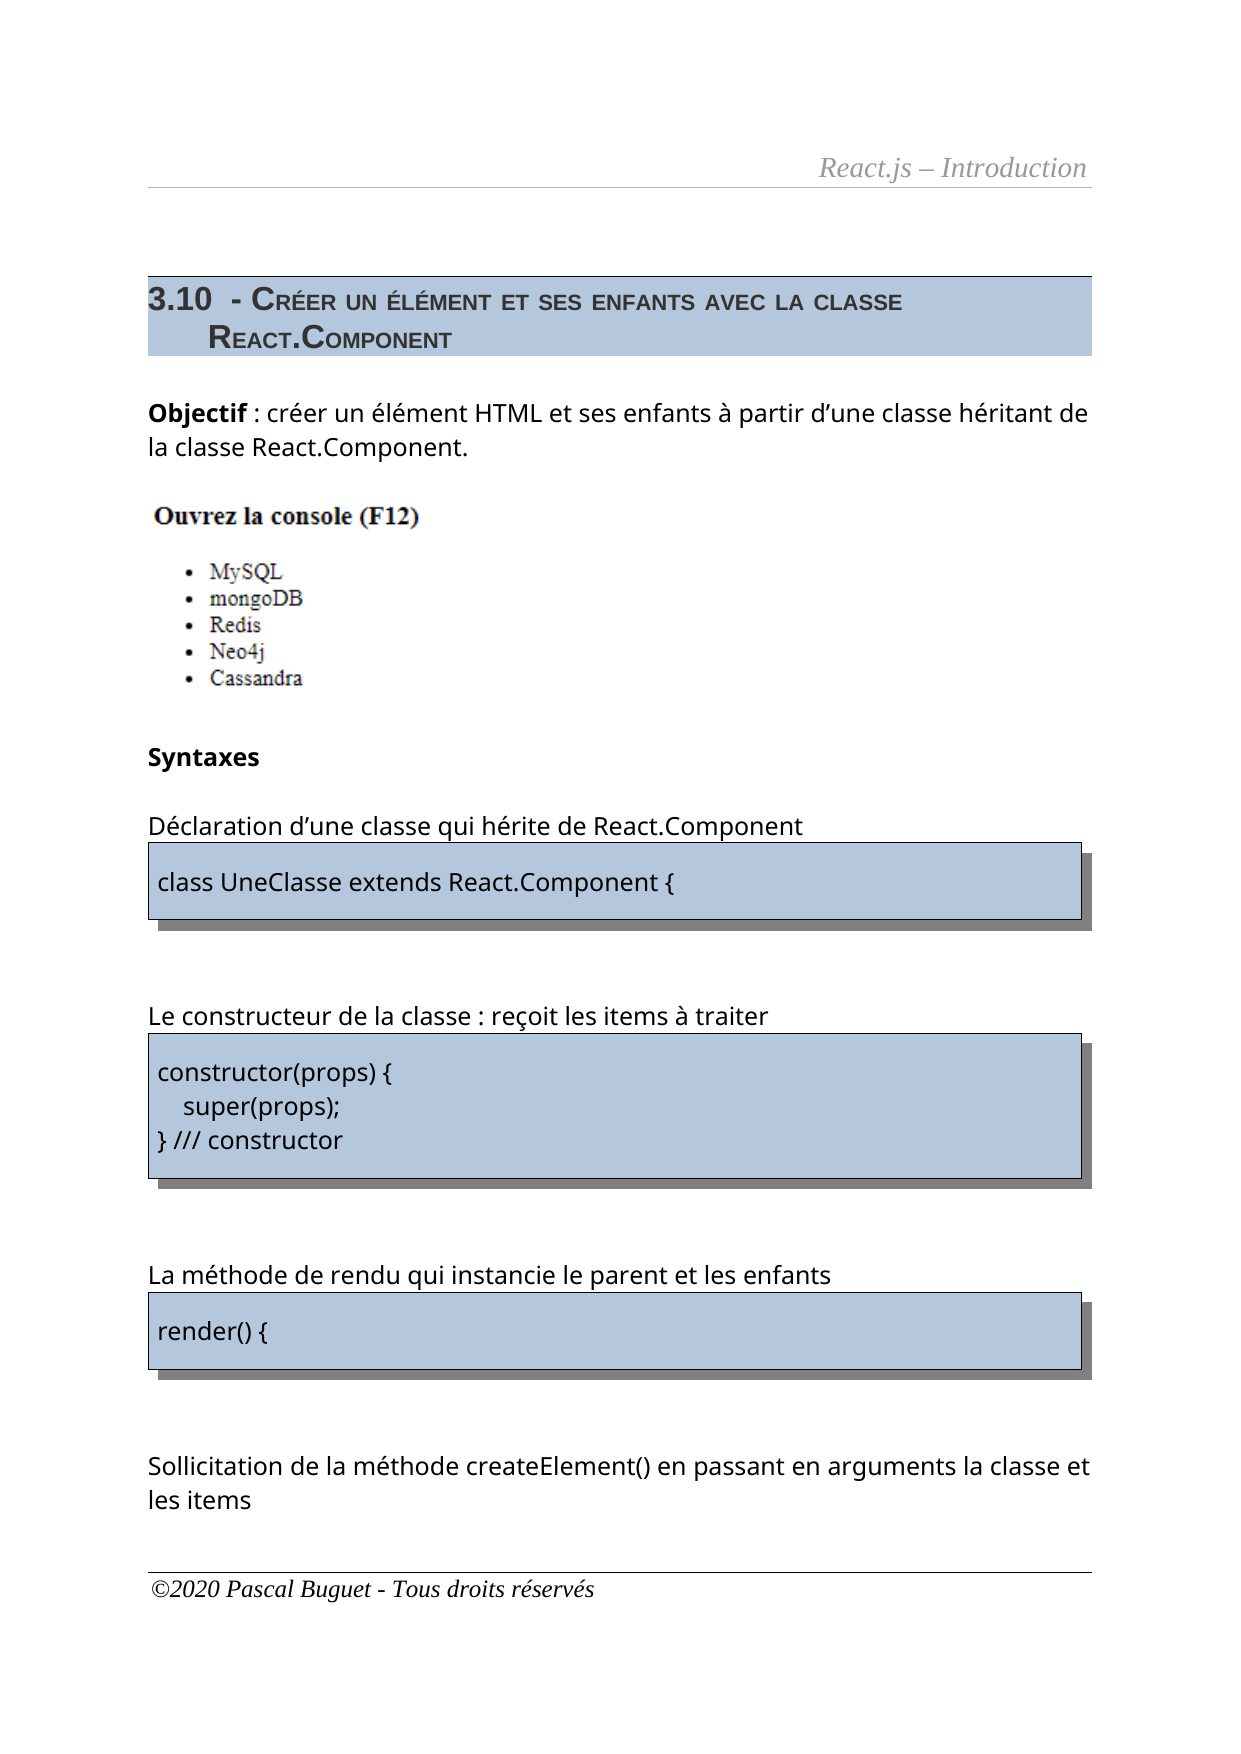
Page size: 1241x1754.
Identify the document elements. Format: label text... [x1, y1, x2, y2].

picture [147, 498, 442, 706]
text Syntaxes [148, 740, 1092, 774]
text Objectif : créer un élément HTML et ses enfants à partir d’une classe héritant de la classe React.Component. [148, 396, 1092, 464]
text Sollicitation de la méthode createElement() en passant en arguments la classe et les items [148, 1448, 1092, 1516]
text Le constructeur de la classe : reçoit les items à traiter [148, 999, 1092, 1033]
text constructor(props) { [149, 1034, 1081, 1067]
subtitle - Créer un élément et ses enfants avec la classe React.Component [148, 277, 1092, 356]
text class UneClasse extends React.Component { [149, 843, 1081, 919]
text La méthode de rendu qui instancie le parent et les enfants [148, 1258, 1092, 1292]
text super(props); [149, 1067, 1081, 1101]
text render() { [149, 1293, 1081, 1369]
text } /// constructor [149, 1101, 1081, 1178]
text Déclaration d’une classe qui hérite de React.Component [148, 808, 1092, 842]
